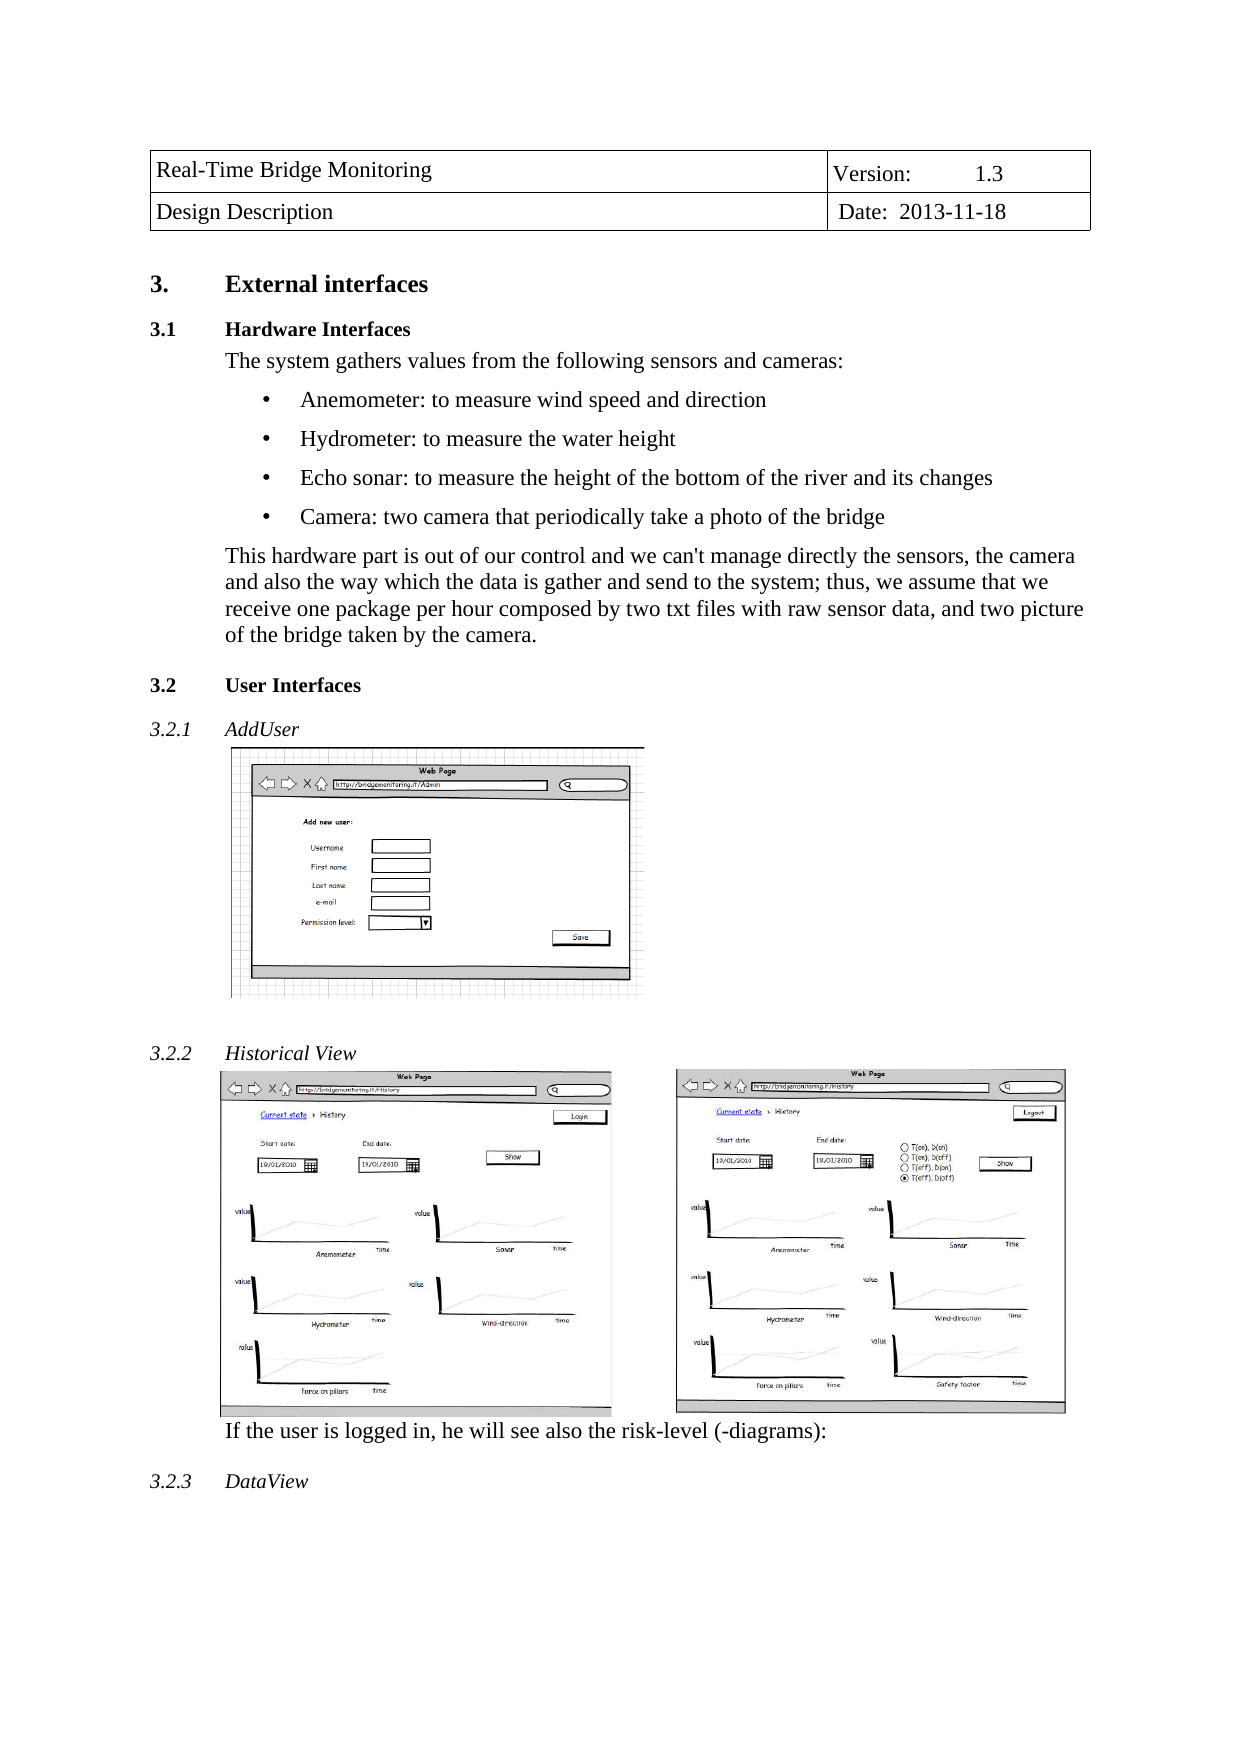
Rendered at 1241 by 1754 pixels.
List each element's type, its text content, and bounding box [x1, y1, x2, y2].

subtitle User Interfaces [150, 672, 1090, 697]
list Camera: two camera that periodically take a photo of the bridge [262, 503, 1090, 529]
subtitle Hardware Interfaces [150, 316, 1090, 341]
subtitle DataView [150, 1468, 1090, 1493]
picture [197, 1068, 612, 1417]
subtitle External interfaces [150, 269, 1090, 298]
list Hydrometer: to measure the water height [262, 425, 1090, 452]
text The system gathers values from the following sensors and cameras: [225, 348, 1090, 374]
list Anemometer: to measure wind speed and direction [262, 386, 1090, 413]
subtitle AddUser [150, 716, 1090, 741]
subtitle Historical View [150, 1040, 1090, 1065]
text If the user is logged in, he will see also the risk-level (-diagrams): [225, 1369, 1090, 1443]
picture [653, 1065, 1067, 1414]
list Echo sonar: to measure the height of the bottom of the river and its changes [262, 464, 1090, 491]
text This hardware part is out of our control and we can't manage directly the sensors, the camera and also the way which the data is gather and send to the system; thus, we assume that we receive one package per hour composed by two txt files with raw sensor data, and two picture of the bridge taken by the camera. [225, 542, 1090, 647]
